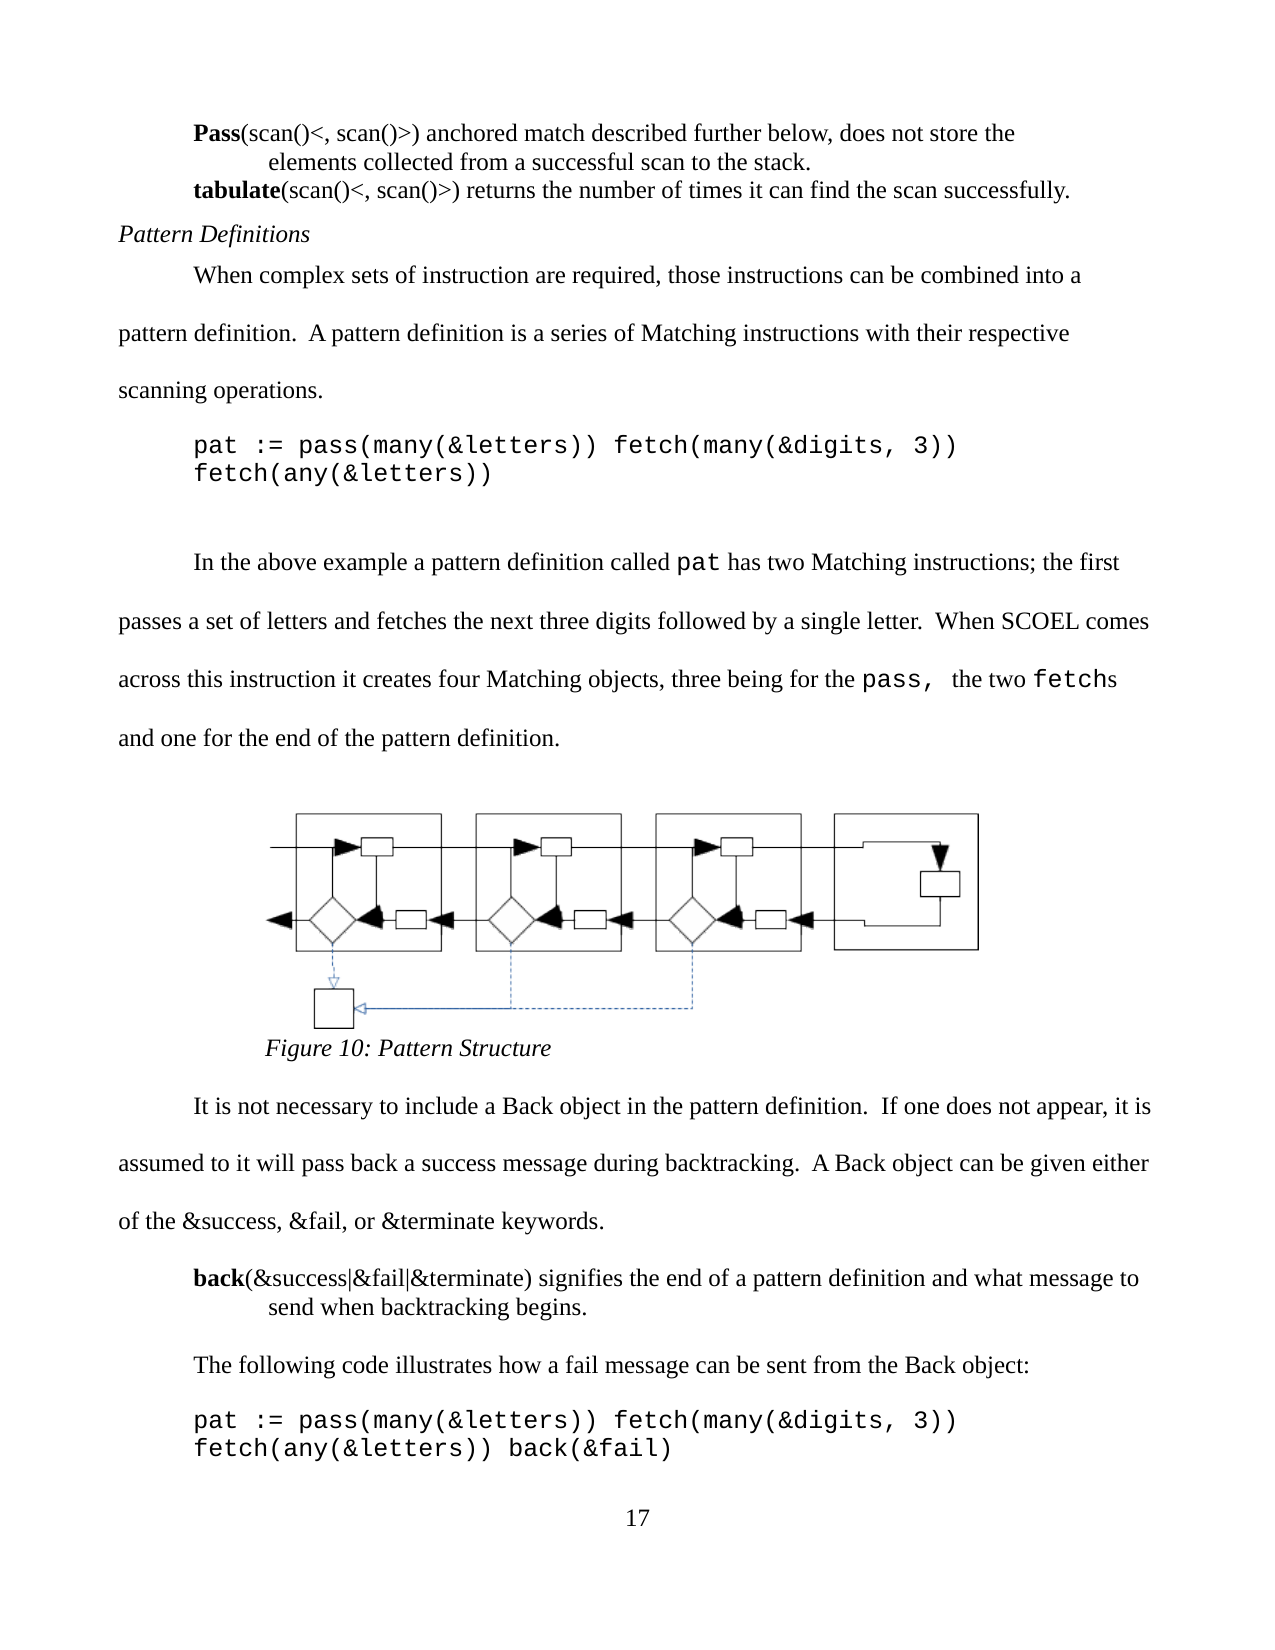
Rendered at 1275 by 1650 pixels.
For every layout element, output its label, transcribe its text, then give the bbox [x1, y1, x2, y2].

text It is not necessary to include a Back object in the pattern definition. If one does not appear, it is assumed to it will pass back a success message during backtracking. A Back object can be given either of the &success, &fail, or &terminate keywords. [118, 781, 1157, 1235]
list tabulate(scan()<, scan()>) returns the number of times it can find the scan successfully. [193, 176, 1082, 204]
text back(&success|&fail|&terminate) signifies the end of a pattern definition and what message to send when backtracking begins. [193, 1263, 1157, 1321]
text Figure 10: Pattern Structure [265, 1029, 979, 1062]
subtitle Pattern Definitions [118, 219, 1157, 248]
text The following code illustrates how a fail message can be sent from the Back object: [118, 1350, 1157, 1378]
text When complex sets of instruction are required, those instructions can be combined into a pattern definition. A pattern definition is a series of Matching instructions with their respective scanning operations. [118, 260, 1157, 404]
picture [265, 812, 979, 1029]
text pat := pass(many(&letters)) fetch(many(&digits, 3)) fetch(any(&letters)) back(&fail) [193, 1407, 1157, 1464]
list Pass(scan()<, scan()>) anchored match described further below, does not store the elements collected from a successful scan to the stack. [193, 118, 1082, 176]
text pat := pass(many(&letters)) fetch(many(&digits, 3)) fetch(any(&letters)) [193, 433, 1157, 489]
text In the above example a pattern definition called pat has two Matching instructions; the first passes a set of letters and fetches the next three digits followed by a single letter. When SCOEL comes across this instruction it creates four Matching objects, three being for the pass, the two fetchs and one for the end of the pattern definition. [118, 547, 1157, 752]
